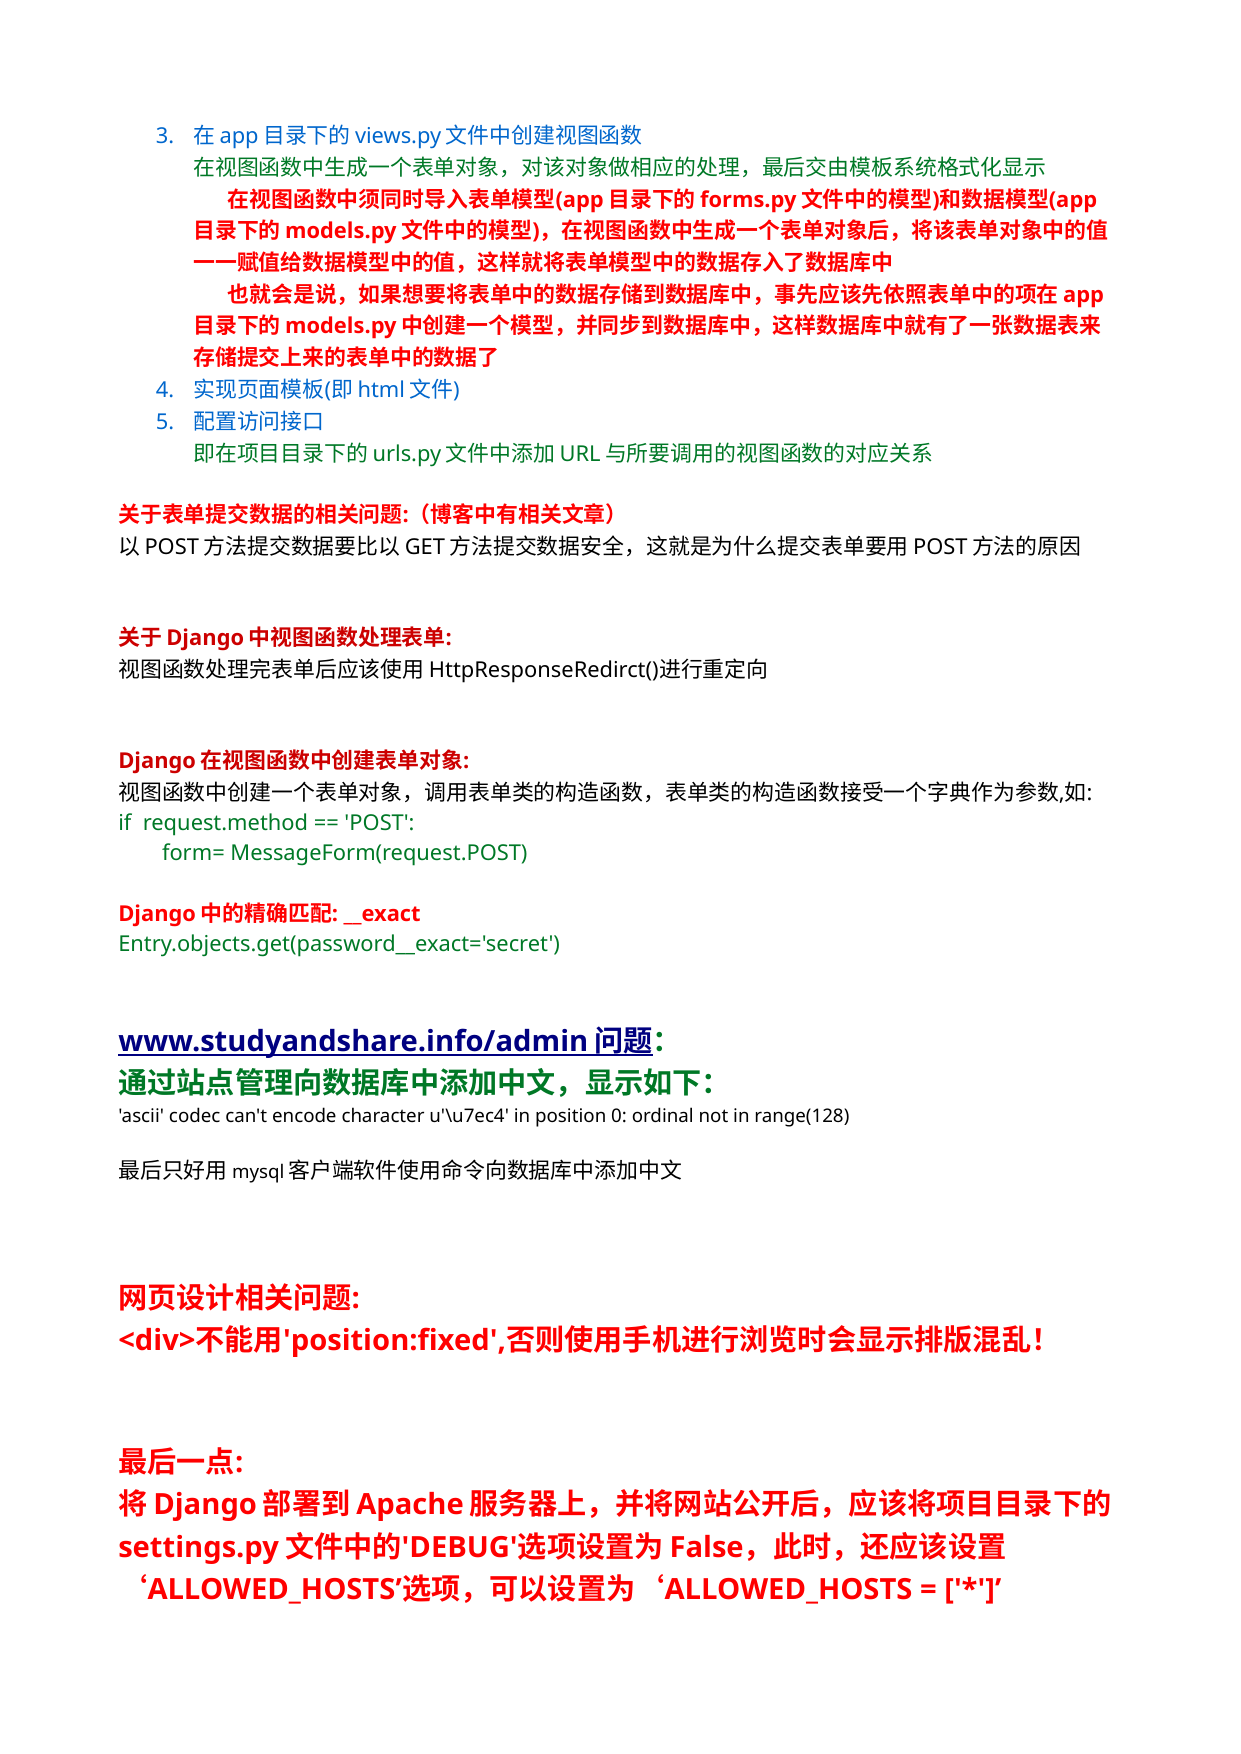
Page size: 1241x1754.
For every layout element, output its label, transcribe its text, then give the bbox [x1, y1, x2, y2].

text 最后一点: [118, 1438, 1122, 1481]
text Django在视图函数中创建表单对象: [118, 743, 1122, 775]
list 即在项目目录下的urls.py文件中添加URL与所要调用的视图函数的对应关系 [156, 436, 1122, 467]
list 也就会是说，如果想要将表单中的数据存储到数据库中，事先应该先依照表单中的项在app目录下的models.py中创建一个模型，并同步到数据库中，这样数据库中就有了一张数据表来存储提交上来的表单中的数据了 [156, 277, 1122, 372]
text 以POST方法提交数据要比以GET方法提交数据安全，这就是为什么提交表单要用POST方法的原因 [118, 529, 1122, 561]
text form= MessageForm(request.POST) [118, 837, 1122, 866]
list 实现页面模板(即html文件) [156, 372, 1122, 404]
text Entry.objects.get(password__exact='secret') [118, 928, 1122, 958]
text 视图函数中创建一个表单对象，调用表单类的构造函数，表单类的构造函数接受一个字典作为参数,如: [118, 775, 1122, 807]
text 通过站点管理向数据库中添加中文，显示如下： [118, 1060, 1122, 1102]
text www.studyandshare.info/admin问题： [118, 1017, 1122, 1060]
text 将Django部署到Apache服务器上，并将网站公开后，应该将项目目录下的settings.py文件中的'DEBUG'选项设置为False，此时，还应该设置‘ALLOWED_HOSTS’选项，可以设置为‘ALLOWED_HOSTS = ['*']’ [118, 1481, 1122, 1608]
text 视图函数处理完表单后应该使用HttpResponseRedirct()进行重定向 [118, 652, 1122, 684]
list 在视图函数中须同时导入表单模型(app目录下的forms.py文件中的模型)和数据模型(app目录下的models.py文件中的模型)，在视图函数中生成一个表单对象后，将该表单对象中的值一一赋值给数据模型中的值，这样就将表单模型中的数据存入了数据库中 [156, 182, 1122, 277]
list 在app目录下的views.py文件中创建视图函数 [156, 118, 1122, 150]
text 'ascii' codec can't encode character u'\u7ec4' in position 0: ordinal not in range(128) [118, 1102, 1122, 1128]
list 配置访问接口 [156, 404, 1122, 436]
text 最后只好用mysql客户端软件使用命令向数据库中添加中文 [118, 1153, 1122, 1185]
text <div>不能用'position:fixed',否则使用手机进行浏览时会显示排版混乱！ [118, 1317, 1122, 1359]
text 关于Django中视图函数处理表单: [118, 620, 1122, 652]
text 关于表单提交数据的相关问题:（博客中有相关文章） [118, 497, 1122, 529]
list 在视图函数中生成一个表单对象，对该对象做相应的处理，最后交由模板系统格式化显示 [156, 150, 1122, 182]
text if request.method == 'POST': [118, 807, 1122, 837]
text 网页设计相关问题: [118, 1274, 1122, 1317]
text Django中的精确匹配: __exact [118, 896, 1122, 928]
